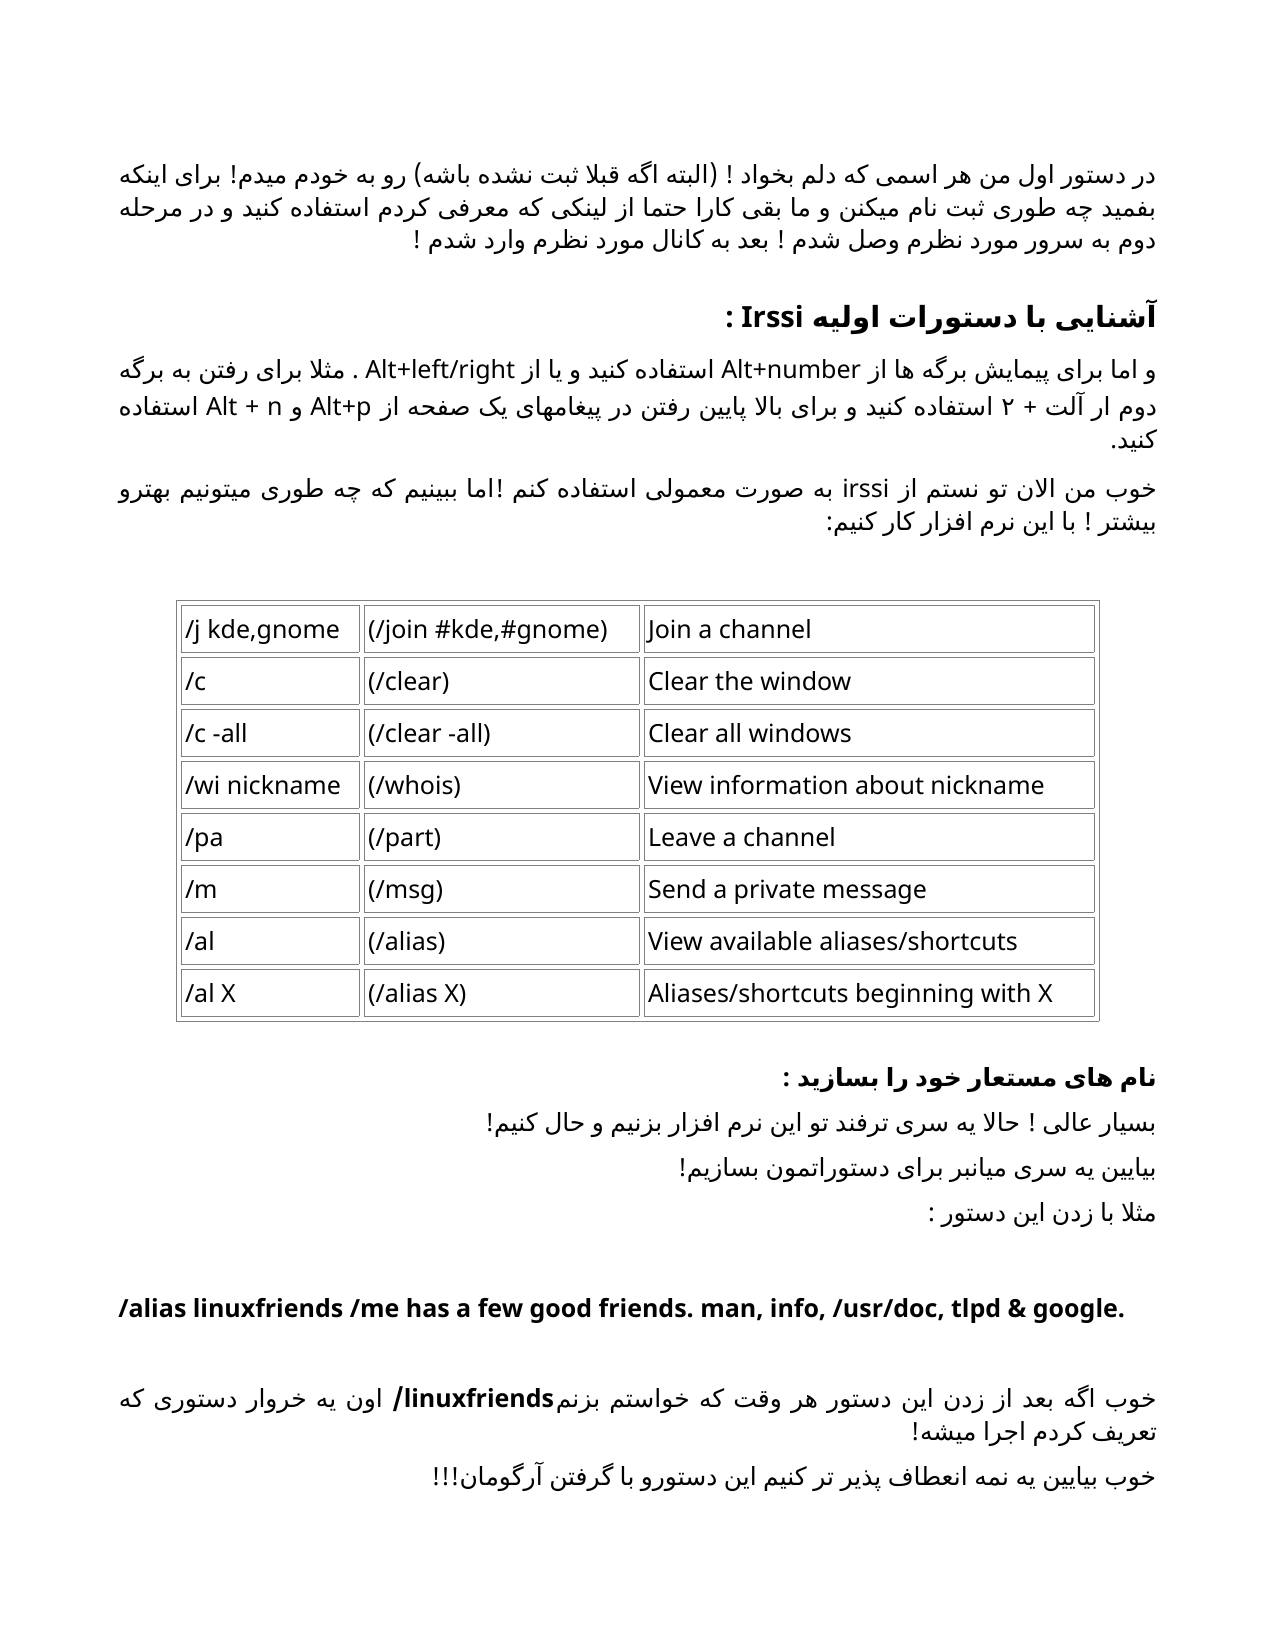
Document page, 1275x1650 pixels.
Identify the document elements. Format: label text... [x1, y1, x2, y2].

table_cell /al X [179, 964, 362, 1016]
text خوب بیایین یه نمه انعطاف پذیر تر کنیم این دستورو با گرفتن آرگومان!!! [118, 1463, 1157, 1495]
table_cell (/clear -all) [362, 704, 642, 756]
table_cell (/part) [362, 808, 642, 859]
table_cell (/clear) [362, 652, 642, 704]
table_cell (/whois) [362, 756, 642, 808]
table_cell Clear all windows [642, 704, 1097, 756]
table_cell Send a private message [642, 860, 1097, 912]
text مثلا با زدن این دستور : [118, 1199, 1157, 1232]
text بسیار عالی ! حالا یه سری ترفند تو این نرم افزار بزنیم و حال کنیم! [118, 1109, 1157, 1142]
text و اما برای پیمایش برگه ها از Alt+number استفاده کنید و یا از Alt+left/right . مثلا برای رفتن به برگه دوم ار آلت + ۲ استفاده کنید و برای بالا پایین رفتن در پیغامهای یک صفحه از Alt+p و Alt + n استفاده کنید. [118, 352, 1157, 458]
table_cell /c [179, 652, 362, 704]
table_header /j kde,gnome [179, 601, 362, 652]
table_cell /c -all [179, 704, 362, 756]
table_cell Aliases/shortcuts beginning with X [642, 964, 1097, 1016]
text در دستور اول من هر اسمی که دلم بخواد ! (البته اگه قبلا ثبت نشده باشه) رو به خودم میدم! برای اینکه بفمید چه طوری ثبت نام میکنن و ما بقی کارا حتما از لینکی که معرفی کردم استفاده کنید و در مرحله دوم به سرور مورد نظرم وصل شدم ! بعد به کانال مورد نظرم وارد شدم ! [118, 161, 1157, 259]
text خوب اگه بعد از زدن این دستور هر وقت که خواستم بزنمlinuxfriends/ اون یه خروار دستوری که تعریف کردم اجرا میشه! [118, 1381, 1157, 1450]
subtitle آشنایی با دستورات اولیه Irssi : [118, 296, 1157, 339]
table_cell Clear the window [642, 652, 1097, 704]
table_cell (/alias X) [362, 964, 642, 1016]
table_cell /al [179, 912, 362, 963]
text خوب من الان تو نستم از irssi به صورت معمولی استفاده کنم !اما ببینیم که چه طوری میتونیم بهترو بیشتر ! با این نرم افزار کار کنیم: [118, 471, 1157, 541]
table_cell (/alias) [362, 912, 642, 963]
table_cell Leave a channel [642, 808, 1097, 859]
table_cell /wi nickname [179, 756, 362, 808]
text نام های مستعار خود را بسازید : [118, 1064, 1157, 1097]
table_cell (/msg) [362, 860, 642, 912]
table_header Join a channel [642, 601, 1097, 652]
table_header (/join #kde,#gnome) [362, 601, 642, 652]
table_cell /m [179, 860, 362, 912]
table_cell View information about nickname [642, 756, 1097, 808]
text /alias linuxfriends /me has a few good friends. man, info, /usr/doc, tlpd & google. [118, 1291, 1157, 1325]
table_cell /pa [179, 808, 362, 859]
text بیایین یه سری میانبر برای دستوراتمون بسازیم! [118, 1154, 1157, 1187]
table_cell View available aliases/shortcuts [642, 912, 1097, 963]
